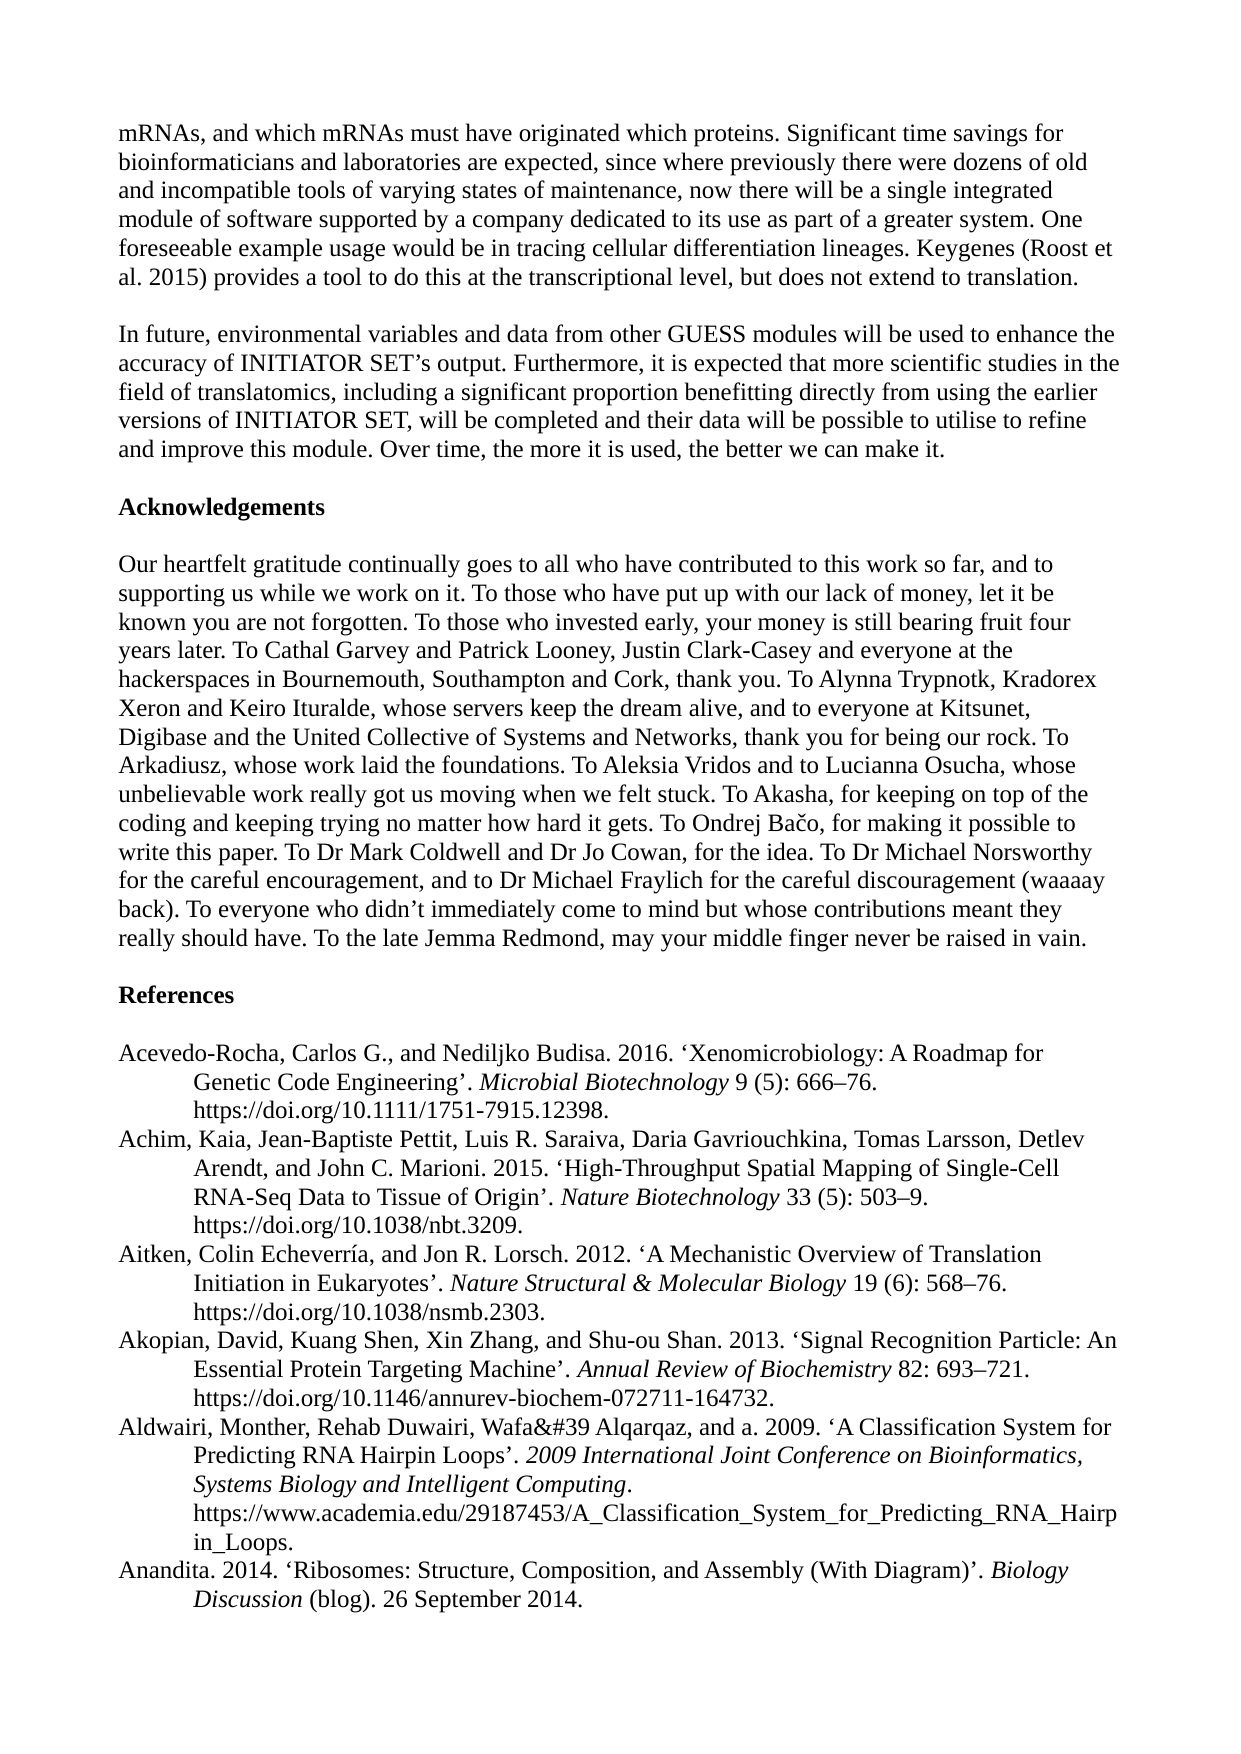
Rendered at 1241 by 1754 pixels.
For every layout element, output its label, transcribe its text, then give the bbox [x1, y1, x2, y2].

text Anandita. 2014. ‘Ribosomes: Structure, Composition, and Assembly (With Diagram)’. Biology Discussion (blog). 26 September 2014. [118, 1556, 1122, 1613]
text Our heartfelt gratitude continually goes to all who have contributed to this work so far, and to supporting us while we work on it. To those who have put up with our lack of money, let it be known you are not forgotten. To those who invested early, your money is still bearing fruit four years later. To Cathal Garvey and Patrick Looney, Justin Clark-Casey and everyone at the hackerspaces in Bournemouth, Southampton and Cork, thank you. To Alynna Trypnotk, Kradorex Xeron and Keiro Ituralde, whose servers keep the dream alive, and to everyone at Kitsunet, Digibase and the United Collective of Systems and Networks, thank you for being our rock. To Arkadiusz, whose work laid the foundations. To Aleksia Vridos and to Lucianna Osucha, whose unbelievable work really got us moving when we felt stuck. To Akasha, for keeping on top of the coding and keeping trying no matter how hard it gets. To Ondrej Bačo, for making it possible to write this paper. To Dr Mark Coldwell and Dr Jo Cowan, for the idea. To Dr Michael Norsworthy for the careful encouragement, and to Dr Michael Fraylich for the careful discouragement (waaaay back). To everyone who didn’t immediately come to mind but whose contributions meant they really should have. To the late Jemma Redmond, may your middle finger never be raised in vain. [118, 549, 1122, 952]
text Akopian, David, Kuang Shen, Xin Zhang, and Shu-ou Shan. 2013. ‘Signal Recognition Particle: An Essential Protein Targeting Machine’. Annual Review of Biochemistry 82: 693–721. https://doi.org/10.1146/annurev-biochem-072711-164732. [118, 1326, 1122, 1412]
text Acevedo‐Rocha, Carlos G., and Nediljko Budisa. 2016. ‘Xenomicrobiology: A Roadmap for Genetic Code Engineering’. Microbial Biotechnology 9 (5): 666–76. https://doi.org/10.1111/1751-7915.12398. [118, 1038, 1122, 1124]
text References [118, 981, 1122, 1038]
text mRNAs, and which mRNAs must have originated which proteins. Significant time savings for bioinformaticians and laboratories are expected, since where previously there were dozens of old and incompatible tools of varying states of maintenance, now there will be a single integrated module of software supported by a company dedicated to its use as part of a greater system. One foreseeable example usage would be in tracing cellular differentiation lineages. Keygenes (Roost et al. 2015) provides a tool to do this at the transcriptional level, but does not extend to translation. [118, 118, 1122, 291]
text Aitken, Colin Echeverría, and Jon R. Lorsch. 2012. ‘A Mechanistic Overview of Translation Initiation in Eukaryotes’. Nature Structural & Molecular Biology 19 (6): 568–76. https://doi.org/10.1038/nsmb.2303. [118, 1239, 1122, 1326]
text Aldwairi, Monther, Rehab Duwairi, Wafa&#39 Alqarqaz, and a. 2009. ‘A Classification System for Predicting RNA Hairpin Loops’. 2009 International Joint Conference on Bioinformatics, Systems Biology and Intelligent Computing. https://www.academia.edu/29187453/A_Classification_System_for_Predicting_RNA_Hairpin_Loops. [118, 1412, 1122, 1556]
text Achim, Kaia, Jean-Baptiste Pettit, Luis R. Saraiva, Daria Gavriouchkina, Tomas Larsson, Detlev Arendt, and John C. Marioni. 2015. ‘High-Throughput Spatial Mapping of Single-Cell RNA-Seq Data to Tissue of Origin’. Nature Biotechnology 33 (5): 503–9. https://doi.org/10.1038/nbt.3209. [118, 1124, 1122, 1239]
text In future, environmental variables and data from other GUESS modules will be used to enhance the accuracy of INITIATOR SET’s output. Furthermore, it is expected that more scientific studies in the field of translatomics, including a significant proportion benefitting directly from using the earlier versions of INITIATOR SET, will be completed and their data will be possible to utilise to refine and improve this module. Over time, the more it is used, the better we can make it. Acknowledgements [118, 319, 1122, 521]
